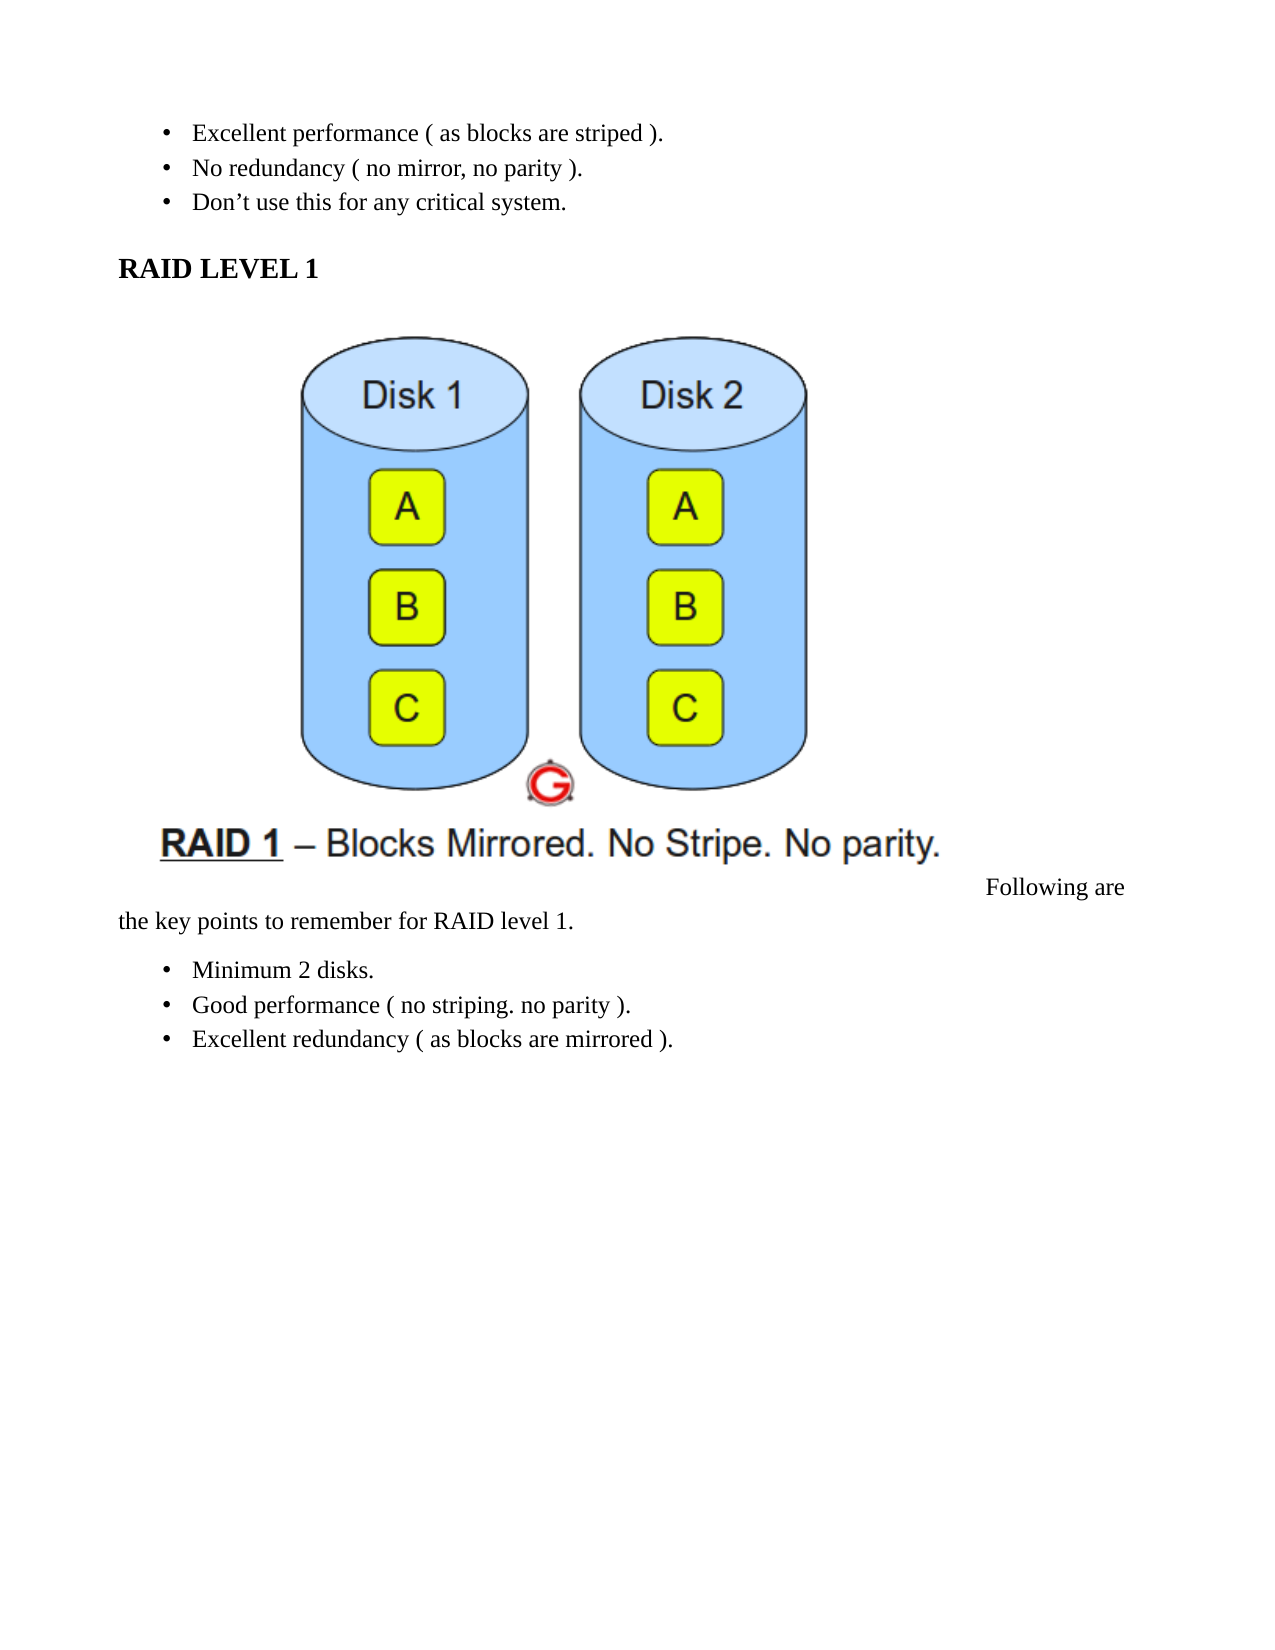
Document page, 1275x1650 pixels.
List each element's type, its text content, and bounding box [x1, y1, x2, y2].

text Following are the key points to remember for RAID level 1. [118, 297, 1157, 935]
list Excellent redundancy ( as blocks are mirrored ). [162, 1024, 1157, 1053]
list Excellent performance ( as blocks are striped ). [162, 118, 1157, 147]
list Good performance ( no striping. no parity ). [162, 990, 1157, 1019]
picture [118, 296, 986, 896]
list Don’t use this for any critical system. [162, 187, 1157, 216]
list No redundancy ( no mirror, no parity ). [162, 153, 1157, 181]
list Minimum 2 disks. [162, 955, 1157, 984]
subtitle RAID LEVEL 1 [118, 251, 1157, 284]
